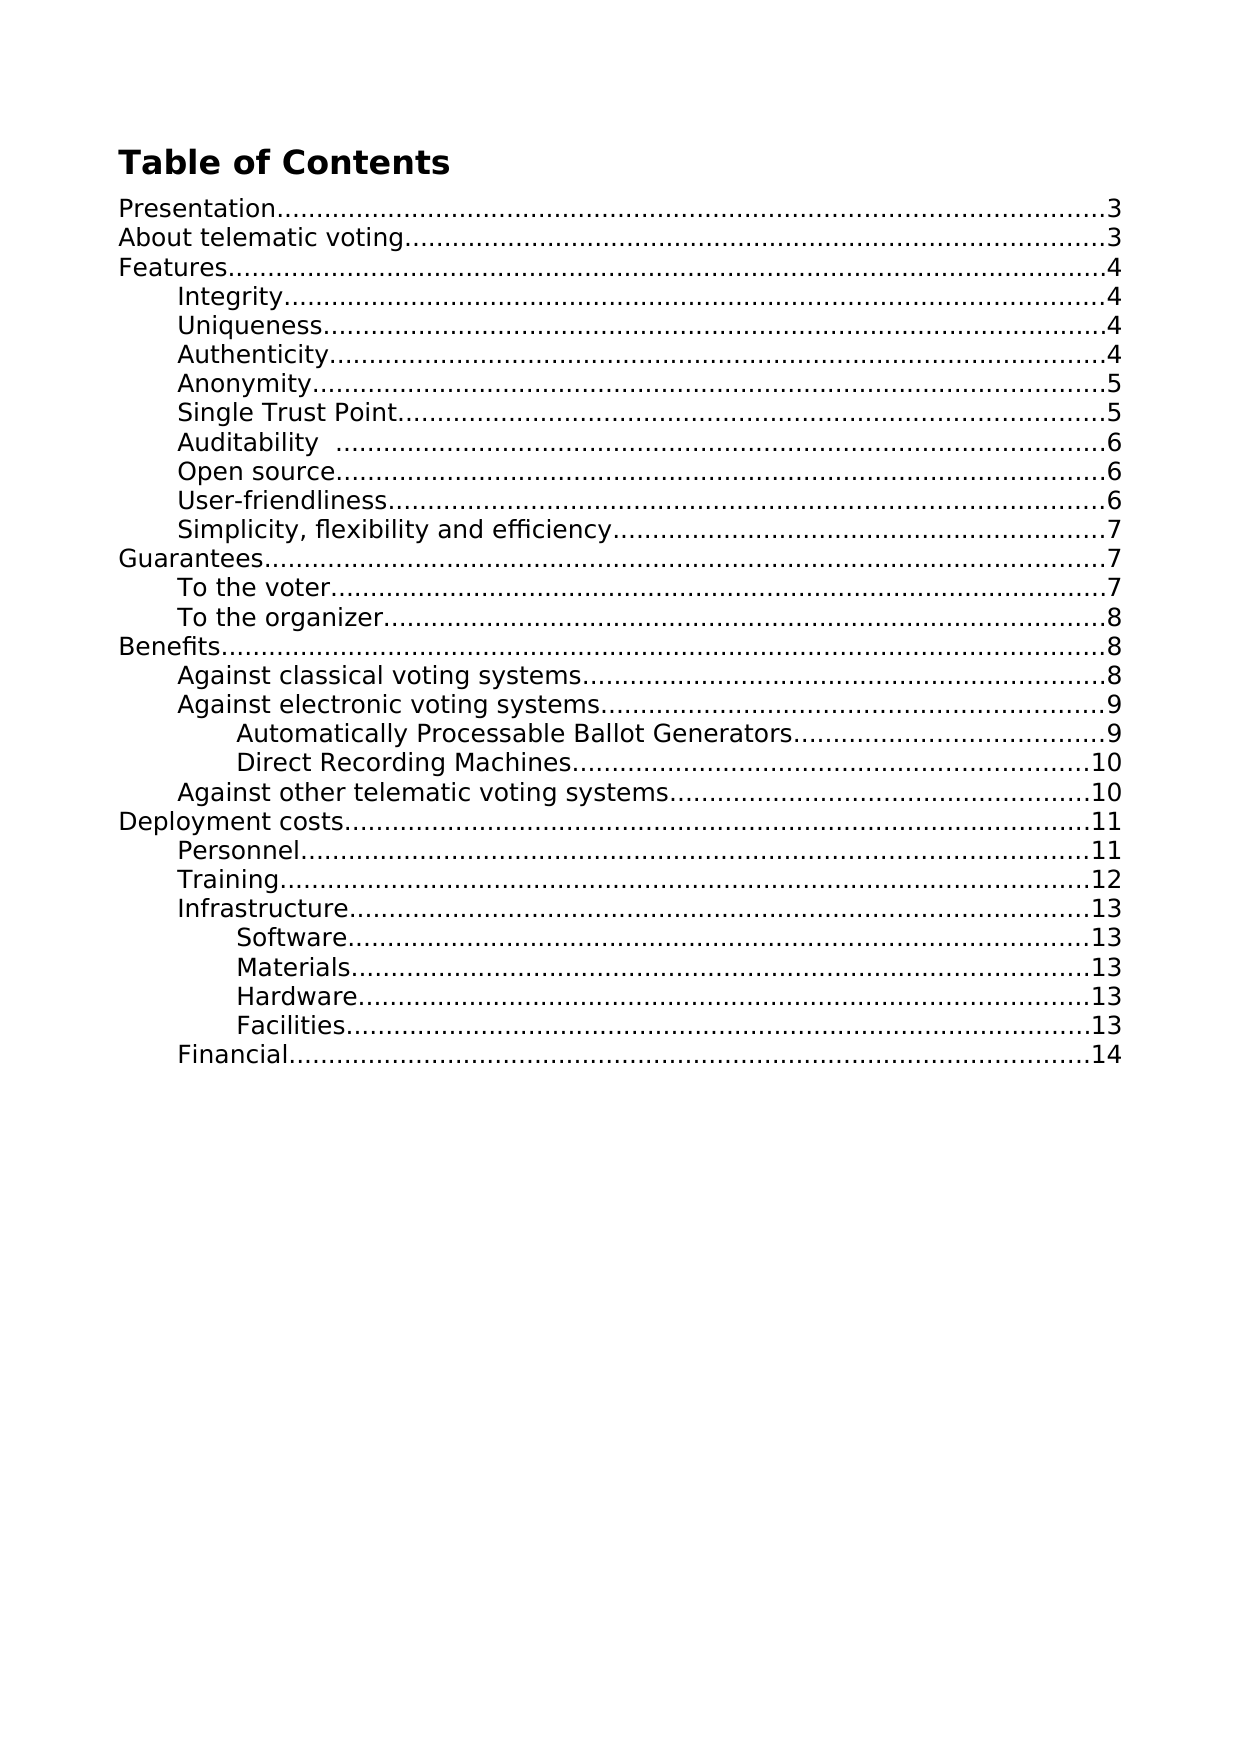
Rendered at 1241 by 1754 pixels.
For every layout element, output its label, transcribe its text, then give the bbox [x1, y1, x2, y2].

text Open source 6 [177, 457, 1122, 486]
text Software 13 [236, 924, 1122, 953]
text Against classical voting systems 8 [177, 661, 1122, 690]
text Training 12 [177, 865, 1122, 894]
text Benefits 8 [118, 632, 1122, 661]
text To the voter 7 [177, 574, 1122, 603]
text Presentation 3 [118, 194, 1122, 224]
text Auditability 6 [177, 428, 1122, 457]
text Infrastructure 13 [177, 894, 1122, 924]
text Facilities 13 [236, 1011, 1122, 1040]
text User-friendliness 6 [177, 486, 1122, 515]
text Uniqueness 4 [177, 311, 1122, 340]
text Authenticity 4 [177, 340, 1122, 369]
text Personnel 11 [177, 836, 1122, 865]
subtitle Table of Contents [118, 143, 1122, 182]
text About telematic voting 3 [118, 224, 1122, 253]
text Integrity 4 [177, 282, 1122, 311]
text Hardware 13 [236, 982, 1122, 1011]
text Features 4 [118, 253, 1122, 282]
text Simplicity, flexibility and efficiency 7 [177, 515, 1122, 544]
text Guarantees 7 [118, 544, 1122, 574]
text Automatically Processable Ballot Generators 9 [236, 719, 1122, 749]
text Against electronic voting systems 9 [177, 690, 1122, 719]
text To the organizer 8 [177, 603, 1122, 632]
text Direct Recording Machines 10 [236, 749, 1122, 778]
text Financial 14 [177, 1040, 1122, 1069]
text Against other telematic voting systems 10 [177, 778, 1122, 807]
text Deployment costs 11 [118, 807, 1122, 836]
text Single Trust Point 5 [177, 399, 1122, 428]
text Anonymity 5 [177, 369, 1122, 399]
text Materials 13 [236, 953, 1122, 982]
